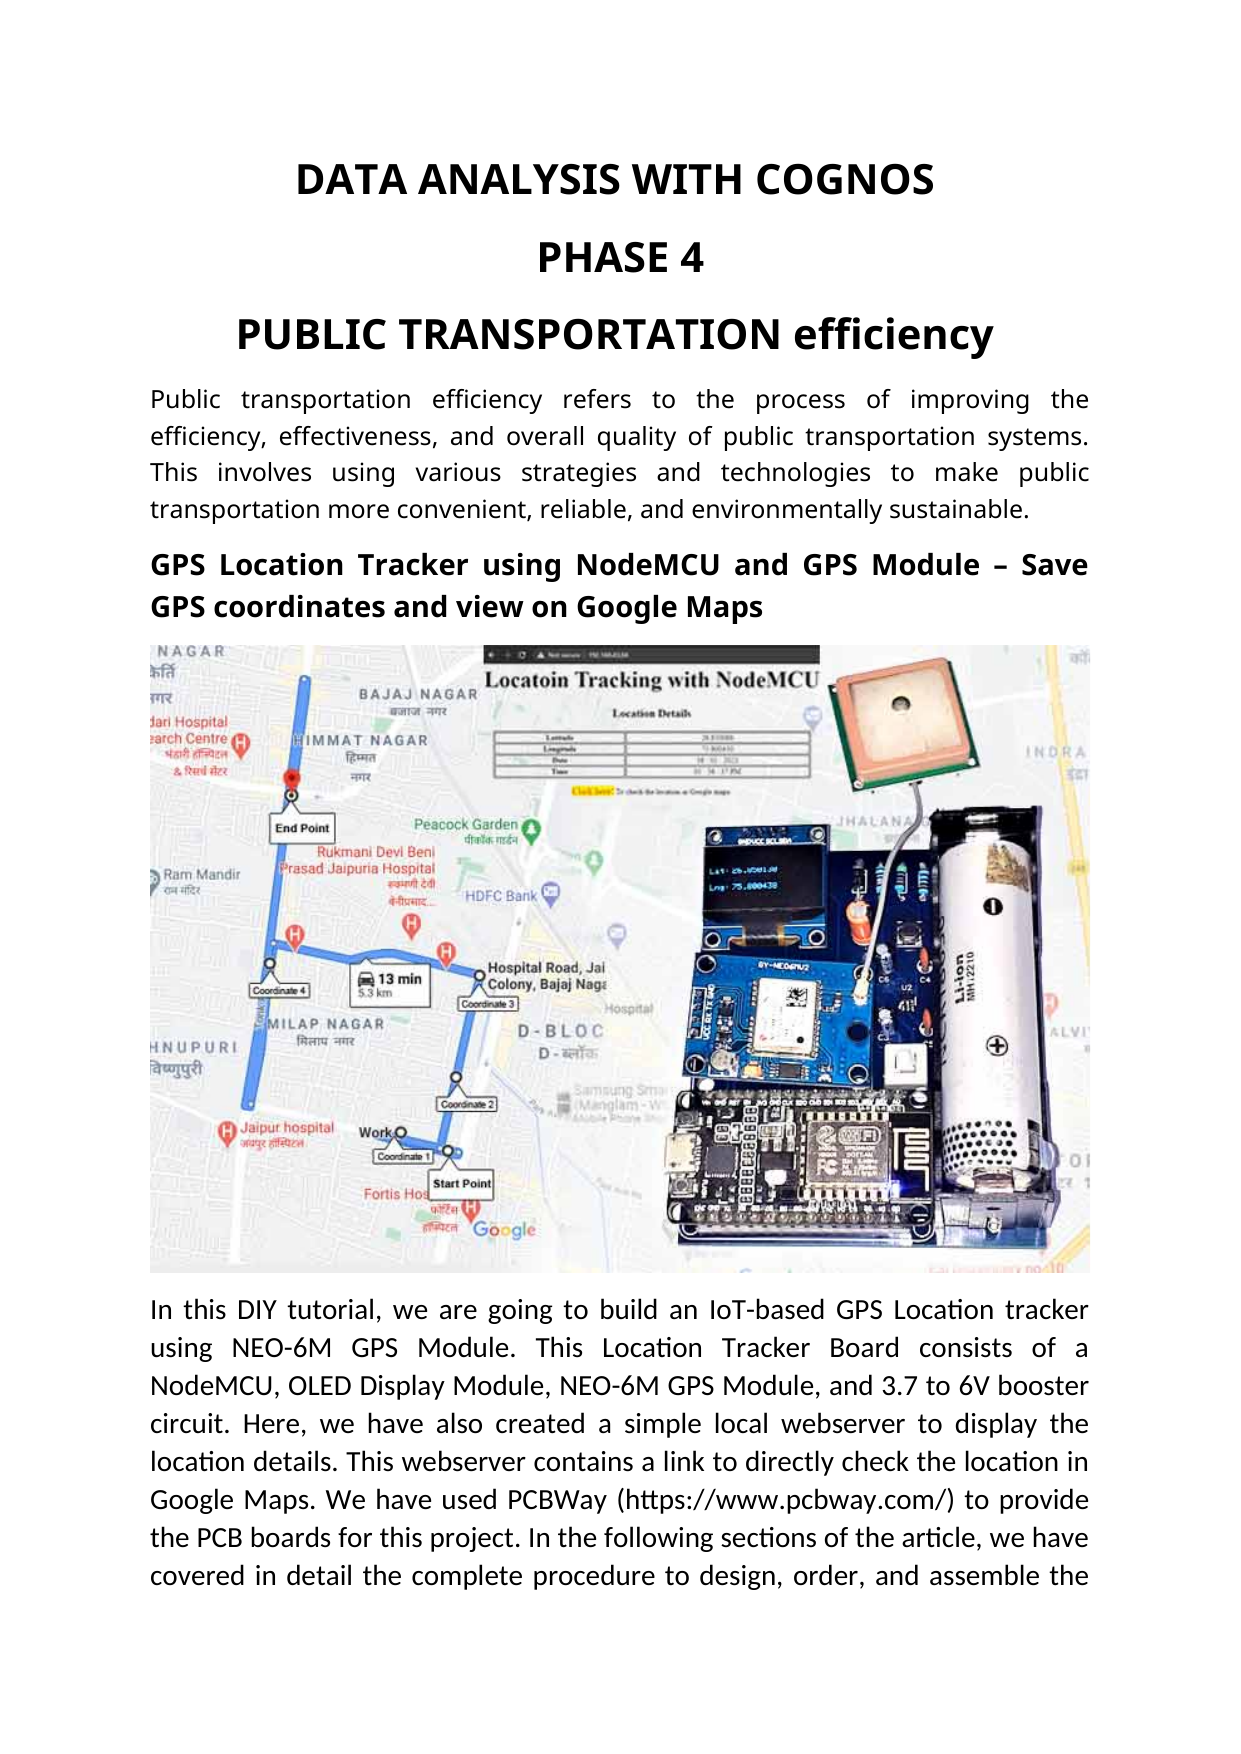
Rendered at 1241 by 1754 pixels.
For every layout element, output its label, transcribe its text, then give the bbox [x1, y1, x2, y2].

text DATA ANALYSIS WITH COGNOS [150, 150, 1090, 207]
text In this DIY tutorial, we are going to build an IoT-based GPS Location tracker using NEO-6M GPS Module. This Location Tracker Board consists of a NodeMCU, OLED Display Module, NEO-6M GPS Module, and 3.7 to 6V booster circuit. Here, we have also created a simple local webserver to display the location details. This webserver contains a link to directly check the location in Google Maps. We have used PCBWay (https://www.pcbway.com/) to provide the PCB boards for this project. In the following sections of the article, we have covered in detail the complete procedure to design, order, and assemble the [150, 1291, 1090, 1593]
text PHASE 4 [150, 227, 1090, 284]
text GPS Location Tracker using NodeMCU and GPS Module – Save GPS coordinates and view on Google Maps [150, 544, 1090, 626]
text PUBLIC TRANSPORTATION efficiency [150, 305, 1090, 362]
text Public transportation efficiency refers to the process of improving the efficiency, effectiveness, and overall quality of public transportation systems. This involves using various strategies and technologies to make public transportation more convenient, reliable, and environmentally sustainable. [150, 382, 1090, 525]
